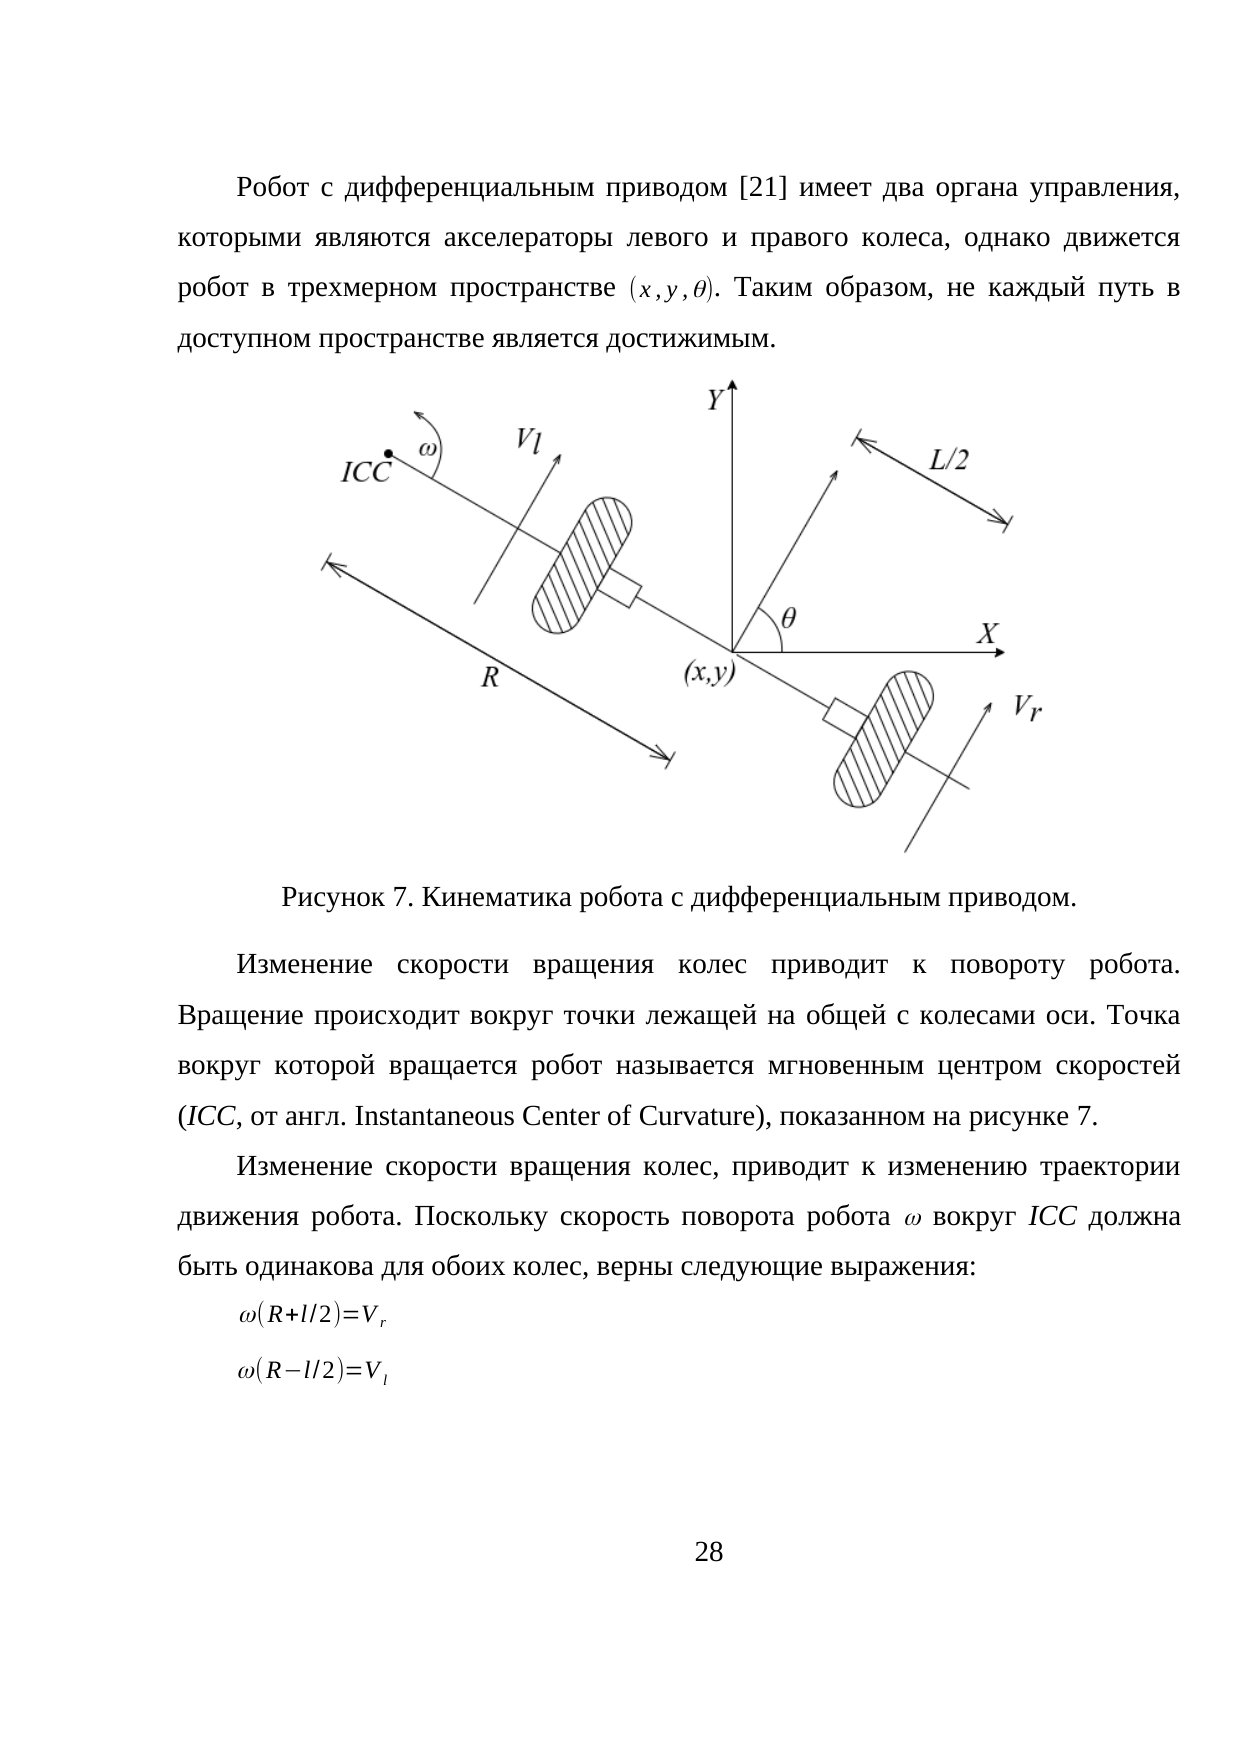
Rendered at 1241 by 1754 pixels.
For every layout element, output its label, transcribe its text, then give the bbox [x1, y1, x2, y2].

picture [306, 371, 1052, 863]
text Изменение скорости вращения колес, приводит к изменению траектории движения робота. Поскольку скорость поворота робота вокруг ICC должна быть одинакова для обоих колес, верны следующие выражения: [177, 1148, 1181, 1282]
text Рисунок 7. Кинематика робота с дифференциальным приводом. [251, 371, 1107, 913]
text Робот с дифференциальным приводом [21] имеет два органа управления, которыми являются акселераторы левого и правого колеса, однако движется робот в трехмерном пространстве . Таким образом, не каждый путь в доступном пространстве является достижимым. [177, 169, 1181, 354]
text Изменение скорости вращения колес приводит к повороту робота. Вращение происходит вокруг точки лежащей на общей с колесами оси. Точка вокруг которой вращается робот называется мгновенным центром скоростей (ICC, от англ. Instantaneous Center of Curvature), показанном на рисунке 7. [177, 371, 1181, 1131]
